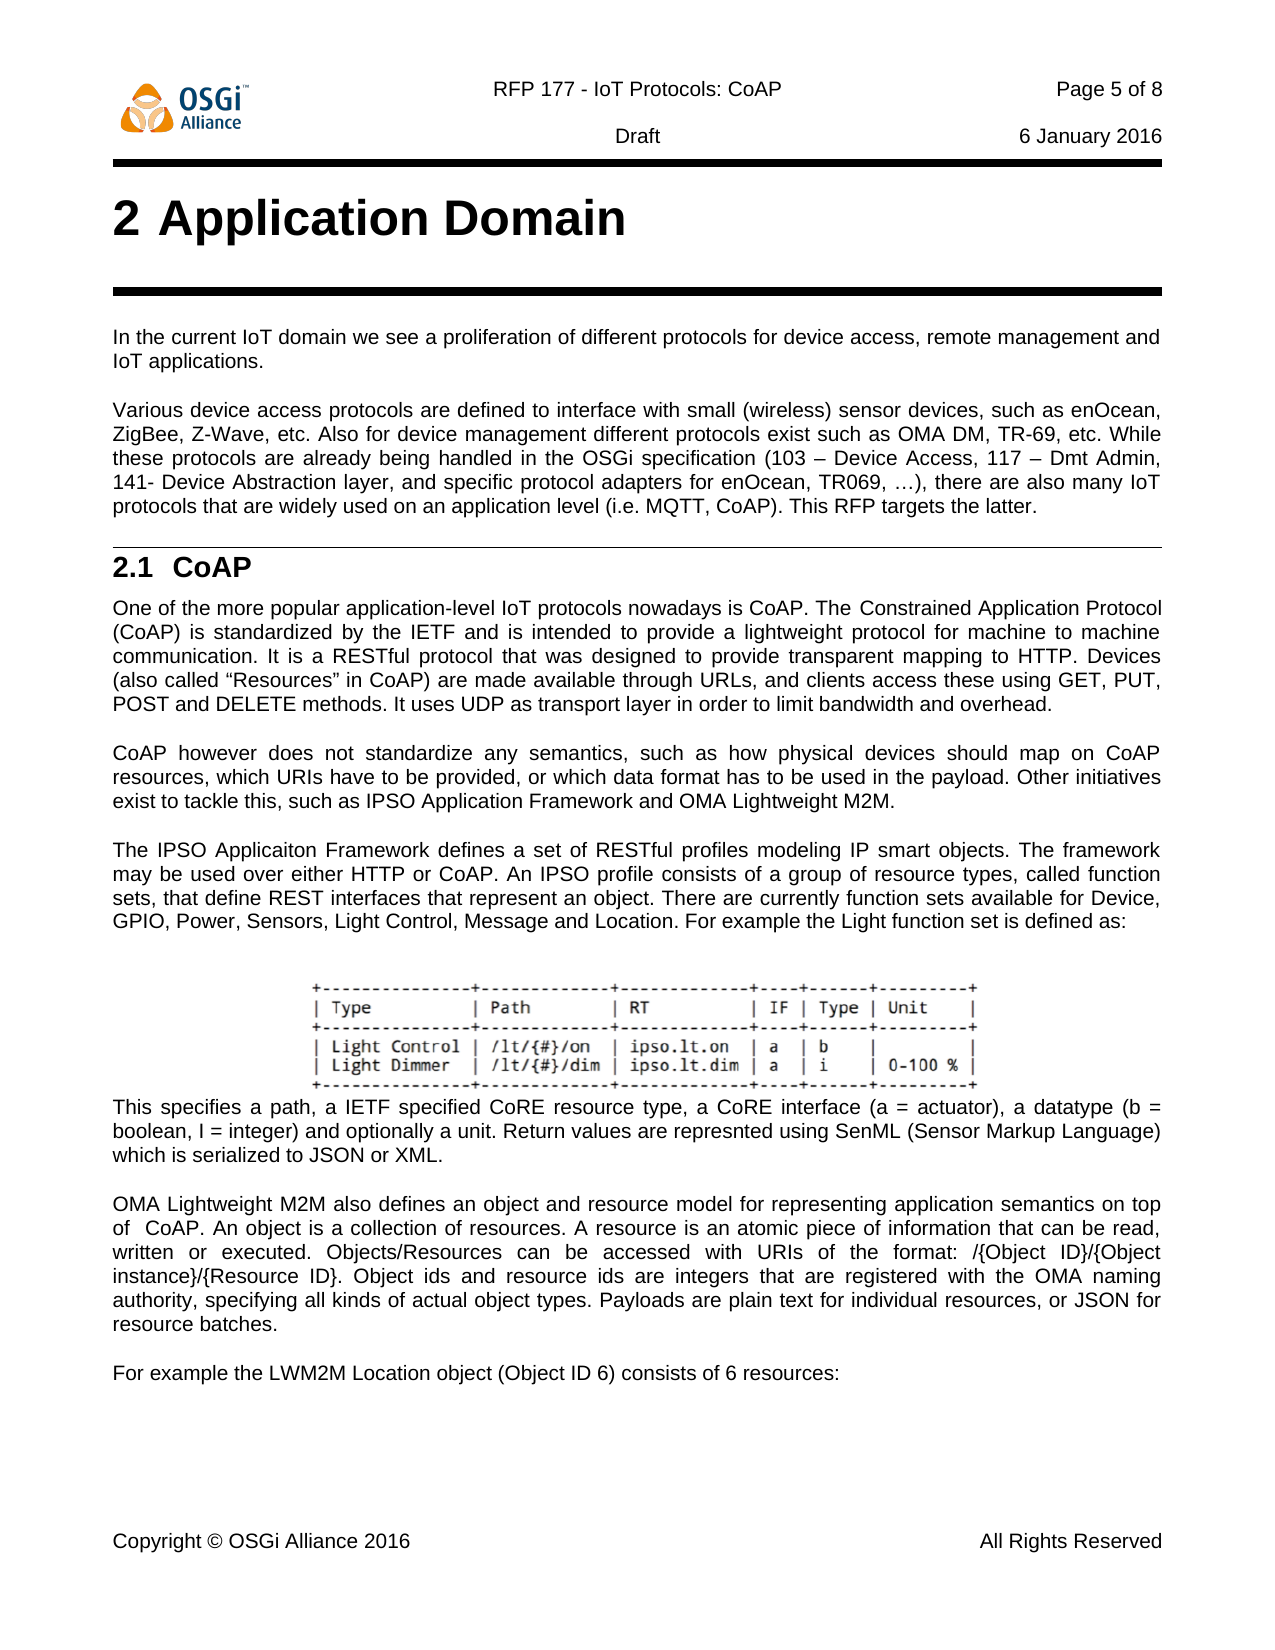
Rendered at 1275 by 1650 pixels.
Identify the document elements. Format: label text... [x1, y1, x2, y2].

picture [300, 980, 980, 1095]
subtitle CoAP [112, 548, 1162, 583]
text This specifies a path, a IETF specified CoRE resource type, a CoRE interface (a = actuator), a datatype (b = boolean, I = integer) and optionally a unit. Return values are represnted using SenML (Sensor Markup Language) which is serialized to JSON or XML. [112, 958, 1162, 1167]
picture [113, 76, 257, 140]
text CoAP however does not standardize any semantics, such as how physical devices should map on CoAP resources, which URIs have to be provided, or which data format has to be used in the payload. Other initiatives exist to tackle this, such as IPSO Application Framework and OMA Lightweight M2M. [112, 741, 1162, 812]
text The IPSO Applicaiton Framework defines a set of RESTful profiles modeling IP smart objects. The framework may be used over either HTTP or CoAP. An IPSO profile consists of a group of resource types, called function sets, that define REST interfaces that represent an object. There are currently function sets available for Device, GPIO, Power, Sensors, Light Control, Message and Location. For example the Light function set is defined as: [112, 837, 1162, 933]
subtitle Application Domain [112, 160, 1162, 296]
text One of the more popular application-level IoT protocols nowadays is CoAP. The Constrained Application Protocol (CoAP) is standardized by the IETF and is intended to provide a lightweight protocol for machine to machine communication. It is a RESTful protocol that was designed to provide transparent mapping to HTTP. Devices (also called “Resources” in CoAP) are made available through URLs, and clients access these using GET, PUT, POST and DELETE methods. It uses UDP as transport layer in order to limit bandwidth and overhead. [112, 596, 1162, 716]
text For example the LWM2M Location object (Object ID 6) consists of 6 resources: [112, 1361, 1162, 1384]
text Various device access protocols are defined to interface with small (wireless) sensor devices, such as enOcean, ZigBee, Z-Wave, etc. Also for device management different protocols exist such as OMA DM, TR-69, etc. While these protocols are already being handled in the OSGi specification (103 – Device Access, 117 – Dmt Admin, 141- Device Abstraction layer, and specific protocol adapters for enOcean, TR069, …), there are also many IoT protocols that are widely used on an application level (i.e. MQTT, CoAP). This RFP targets the latter. [112, 398, 1162, 517]
text OMA Lightweight M2M also defines an object and resource model for representing application semantics on top of CoAP. An object is a collection of resources. A resource is an atomic piece of information that can be read, written or executed. Objects/Resources can be accessed with URIs of the format: /{Object ID}/{Object instance}/{Resource ID}. Object ids and resource ids are integers that are registered with the OMA naming authority, specifying all kinds of actual object types. Payloads are plain text for individual resources, or JSON for resource batches. [112, 1192, 1162, 1336]
text In the current IoT domain we see a proliferation of different protocols for device access, remote management and IoT applications. [112, 325, 1162, 373]
